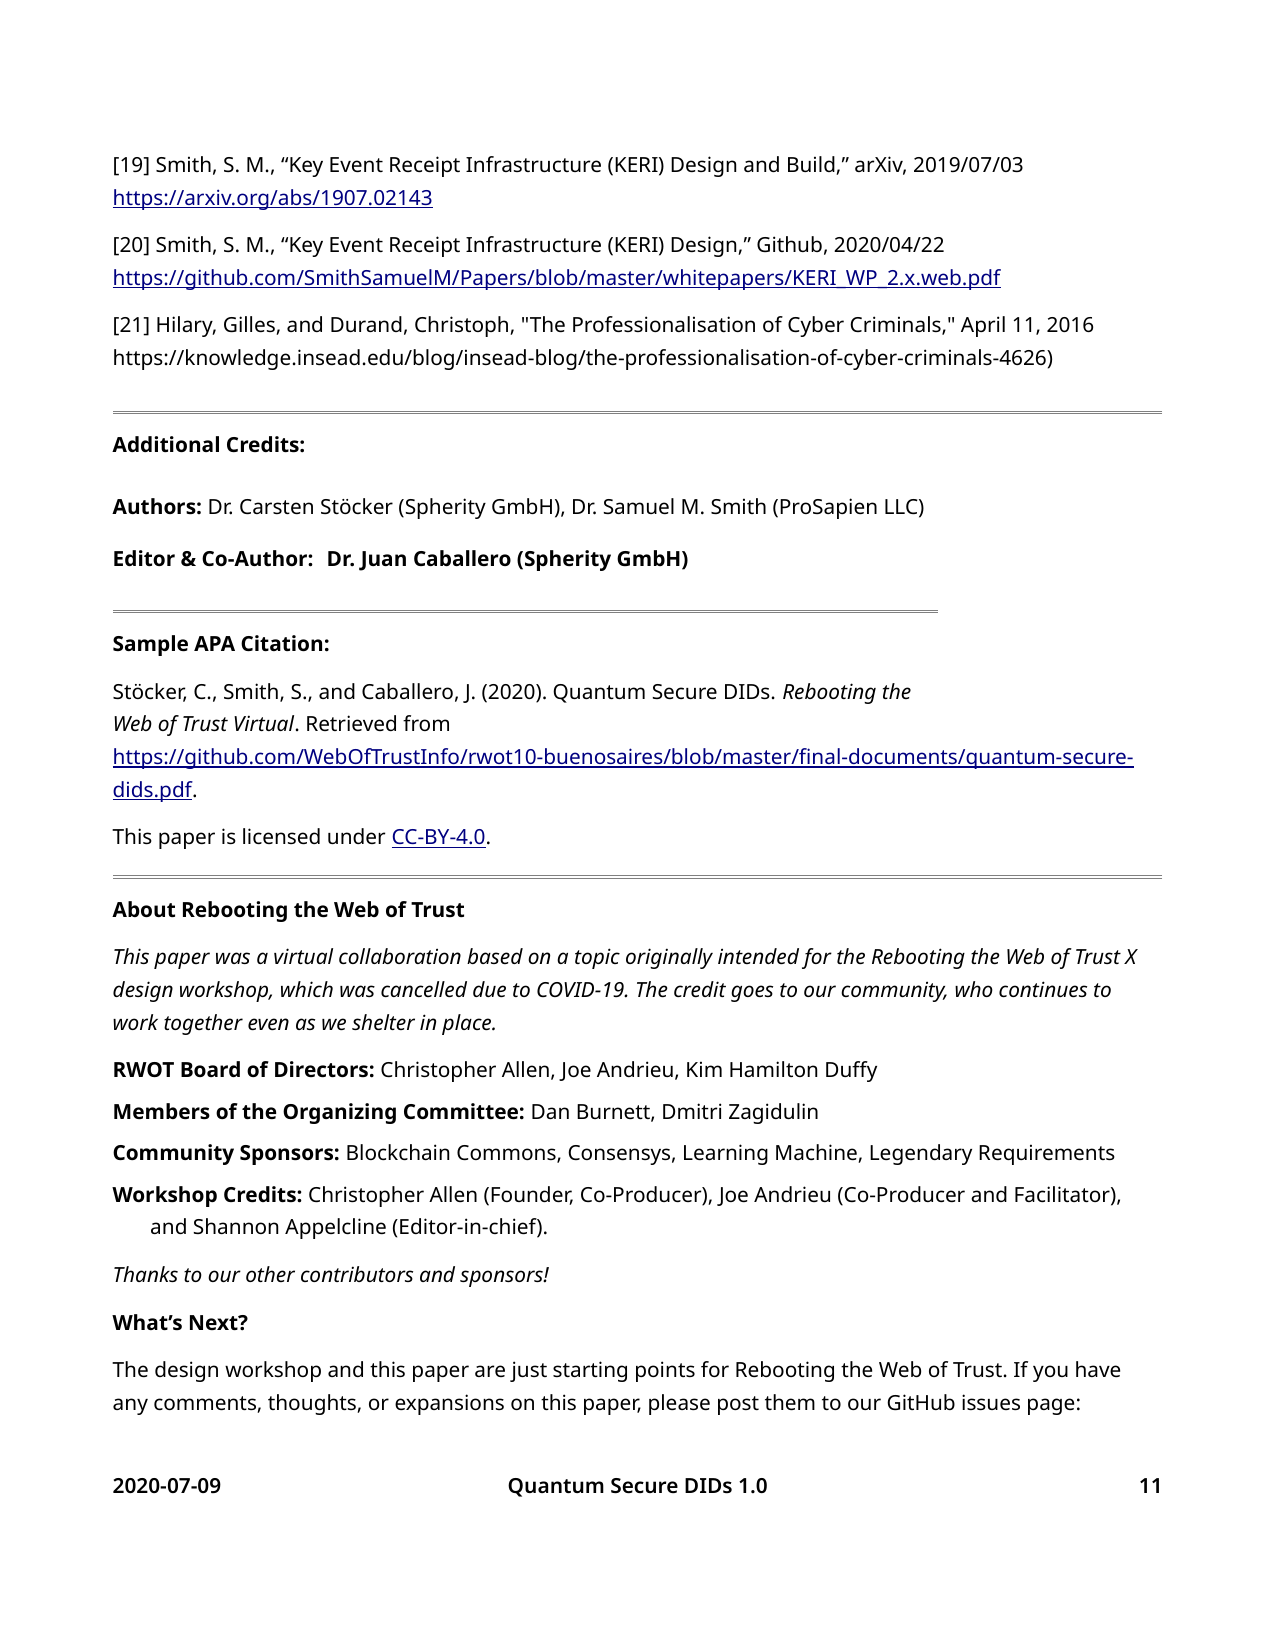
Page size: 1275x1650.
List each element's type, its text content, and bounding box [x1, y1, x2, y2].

text Workshop Credits: Christopher Allen (Founder, Co-Producer), Joe Andrieu (Co-Producer and Facilitator), and Shannon Appelcline (Editor-in-chief). [112, 1180, 1162, 1241]
text [19] Smith, S. M., “Key Event Receipt Infrastructure (KERI) Design and Build,” arXiv, 2019/07/03 https://arxiv.org/abs/1907.02143 [112, 150, 1162, 211]
text Authors: Dr. Carsten Stöcker (Spherity GmbH), Dr. Samuel M. Smith (ProSapien LLC) [112, 492, 938, 521]
text [21] Hilary, Gilles, and Durand, Christoph, "The Professionalisation of Cyber Criminals," April 11, 2016 https://knowledge.insead.edu/blog/insead-blog/the-professionalisation-of-cyber-criminals-4626) [112, 310, 1162, 371]
subtitle About Rebooting the Web of Trust [112, 895, 1162, 923]
subtitle What’s Next? [112, 1308, 1162, 1336]
text Thanks to our other contributors and sponsors! [112, 1260, 1162, 1288]
text [20] Smith, S. M., “Key Event Receipt Infrastructure (KERI) Design,” Github, 2020/04/22 https://github.com/SmithSamuelM/Papers/blob/master/whitepapers/KERI_WP_2.x.web.pdf [112, 230, 1162, 291]
text Stöcker, C., Smith, S., and Caballero, J. (2020). Quantum Secure DIDs. Rebooting the Web of Trust Virtual. Retrieved from https://github.com/WebOfTrustInfo/rwot10-buenosaires/blob/master/final-documents/quantum-secure-dids.pdf. [112, 677, 1162, 803]
text Editor & Co-Author: Dr. Juan Caballero (Spherity GmbH) [112, 534, 938, 574]
text Community Sponsors: Blockchain Commons, Consensys, Learning Machine, Legendary Requirements [112, 1138, 1162, 1167]
text This paper was a virtual collaboration based on a topic originally intended for the Rebooting the Web of Trust X design workshop, which was cancelled due to COVID-19. The credit goes to our community, who continues to work together even as we shelter in place. [112, 942, 1162, 1036]
text This paper is licensed under CC-BY-4.0. [112, 822, 1162, 851]
text The design workshop and this paper are just starting points for Rebooting the Web of Trust. If you have any comments, thoughts, or expansions on this paper, please post them to our GitHub issues page: [112, 1355, 1162, 1416]
text Additional Credits: [112, 430, 1162, 459]
text Sample APA Citation: [112, 629, 938, 658]
text RWOT Board of Directors: Christopher Allen, Joe Andrieu, Kim Hamilton Duffy [112, 1055, 1162, 1084]
text Members of the Organizing Committee: Dan Burnett, Dmitri Zagidulin [112, 1097, 1162, 1125]
